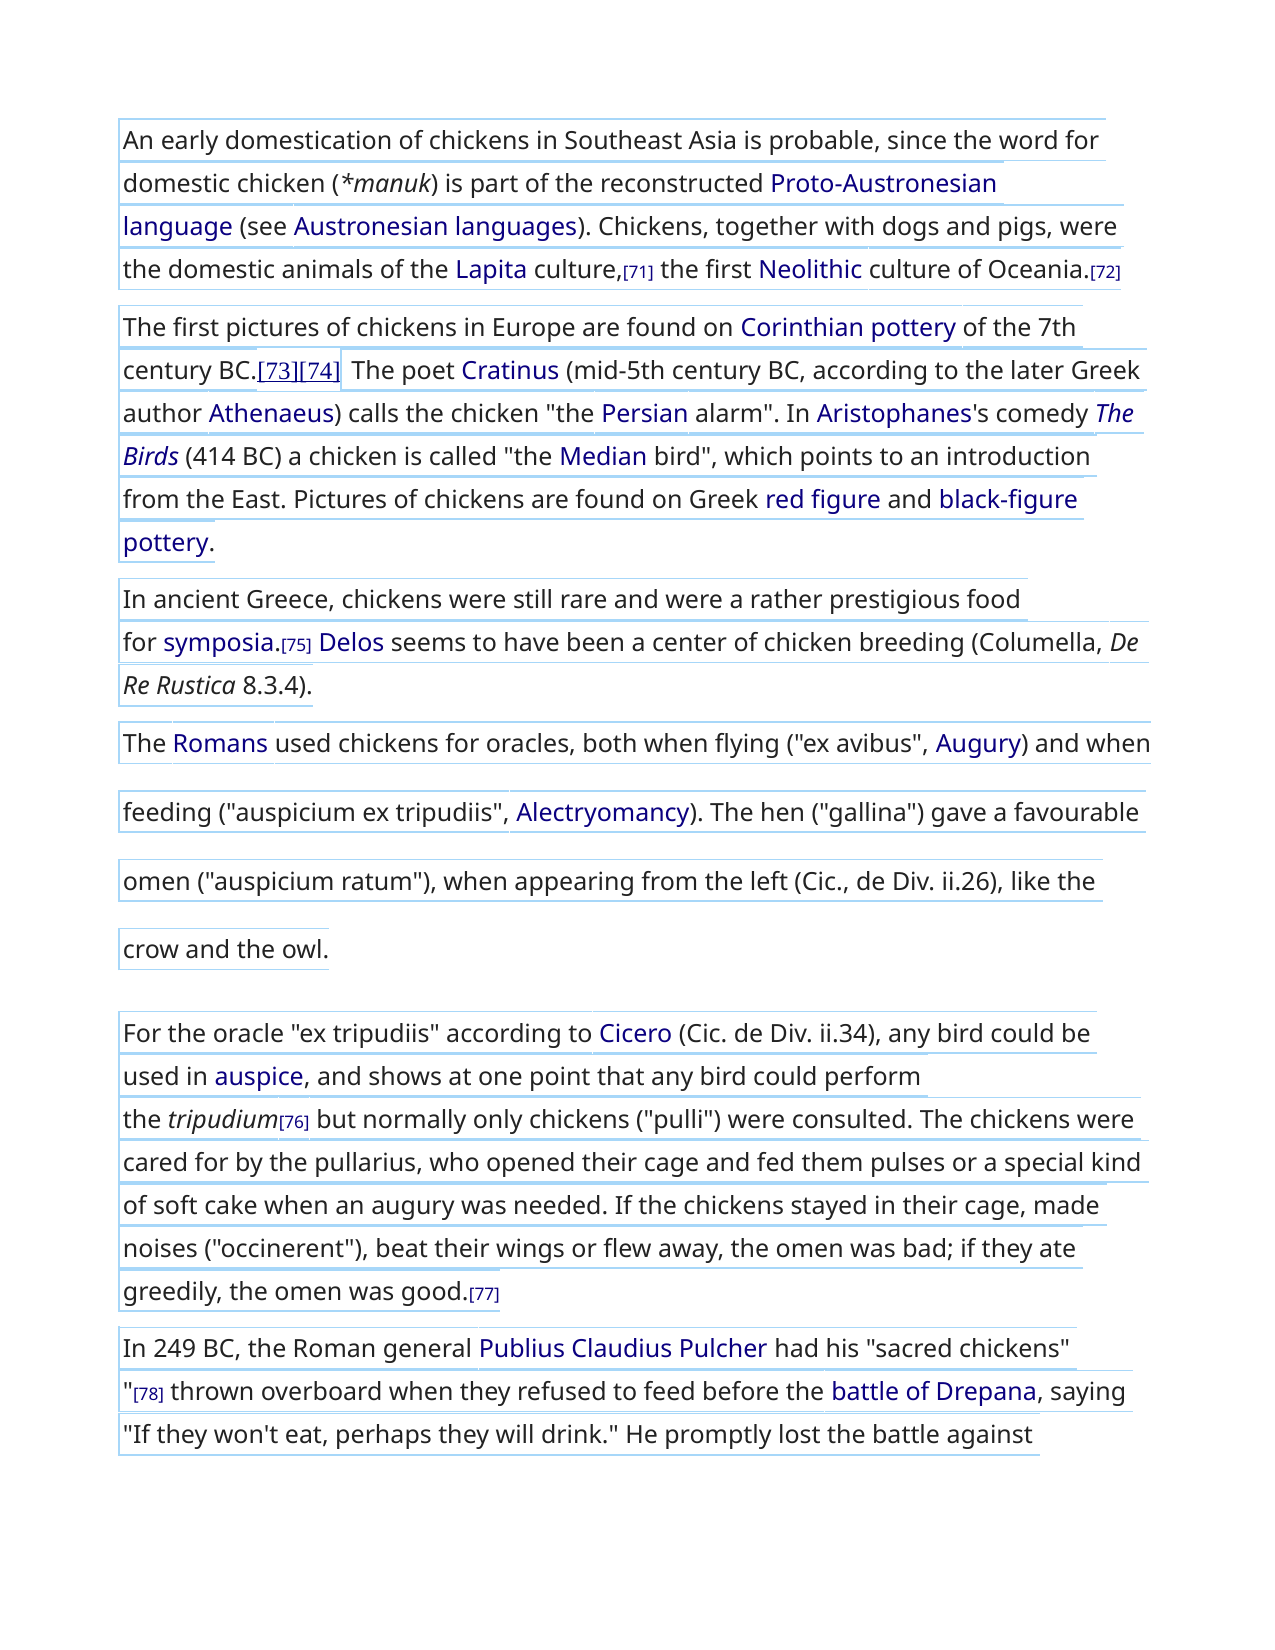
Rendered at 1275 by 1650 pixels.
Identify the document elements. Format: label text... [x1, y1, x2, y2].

text In ancient Greece, chickens were still rare and were a rather prestigious food for symposia.[75] Delos seems to have been a center of chicken breeding (Columella, De Re Rustica 8.3.4). [118, 577, 1157, 707]
text For the oracle "ex tripudiis" according to Cicero (Cic. de Div. ii.34), any bird could be used in auspice, and shows at one point that any bird could perform the tripudium[76] but normally only chickens ("pulli") were consulted. The chickens were cared for by the pullarius, who opened their cage and fed them pulses or a special kind of soft cake when an augury was needed. If the chickens stayed in their cage, made noises ("occinerent"), beat their wings or flew away, the omen was bad; if they ate greedily, the omen was good.[77] [120, 1011, 1157, 1312]
text The first pictures of chickens in Europe are found on Corinthian pottery of the 7th century BC.[73][74] The poet Cratinus (mid-5th century BC, according to the later Greek author Athenaeus) calls the chicken "the Persian alarm". In Aristophanes's comedy The Birds (414 BC) a chicken is called "the Median bird", which points to an introduction from the East. Pictures of chickens are found on Greek red figure and black-figure pottery. [120, 305, 1157, 563]
text The Romans used chickens for oracles, both when flying ("ex avibus", Augury) and when feeding ("auspicium ex tripudiis", Alectryomancy). The hen ("gallina") gave a favourable omen ("auspicium ratum"), when appearing from the left (Cic., de Div. ii.26), like the crow and the owl. [118, 721, 1157, 970]
text An early domestication of chickens in Southeast Asia is probable, since the word for domestic chicken (*manuk) is part of the reconstructed Proto-Austronesian language (see Austronesian languages). Chickens, together with dogs and pigs, were the domestic animals of the Lapita culture,[71] the first Neolithic culture of Oceania.[72] [120, 118, 1157, 290]
text In 249 BC, the Roman general Publius Claudius Pulcher had his "sacred chickens" "[78] thrown overboard when they refused to feed before the battle of Drepana, saying "If they won't eat, perhaps they will drink." He promptly lost the battle against [119, 1326, 1157, 1456]
